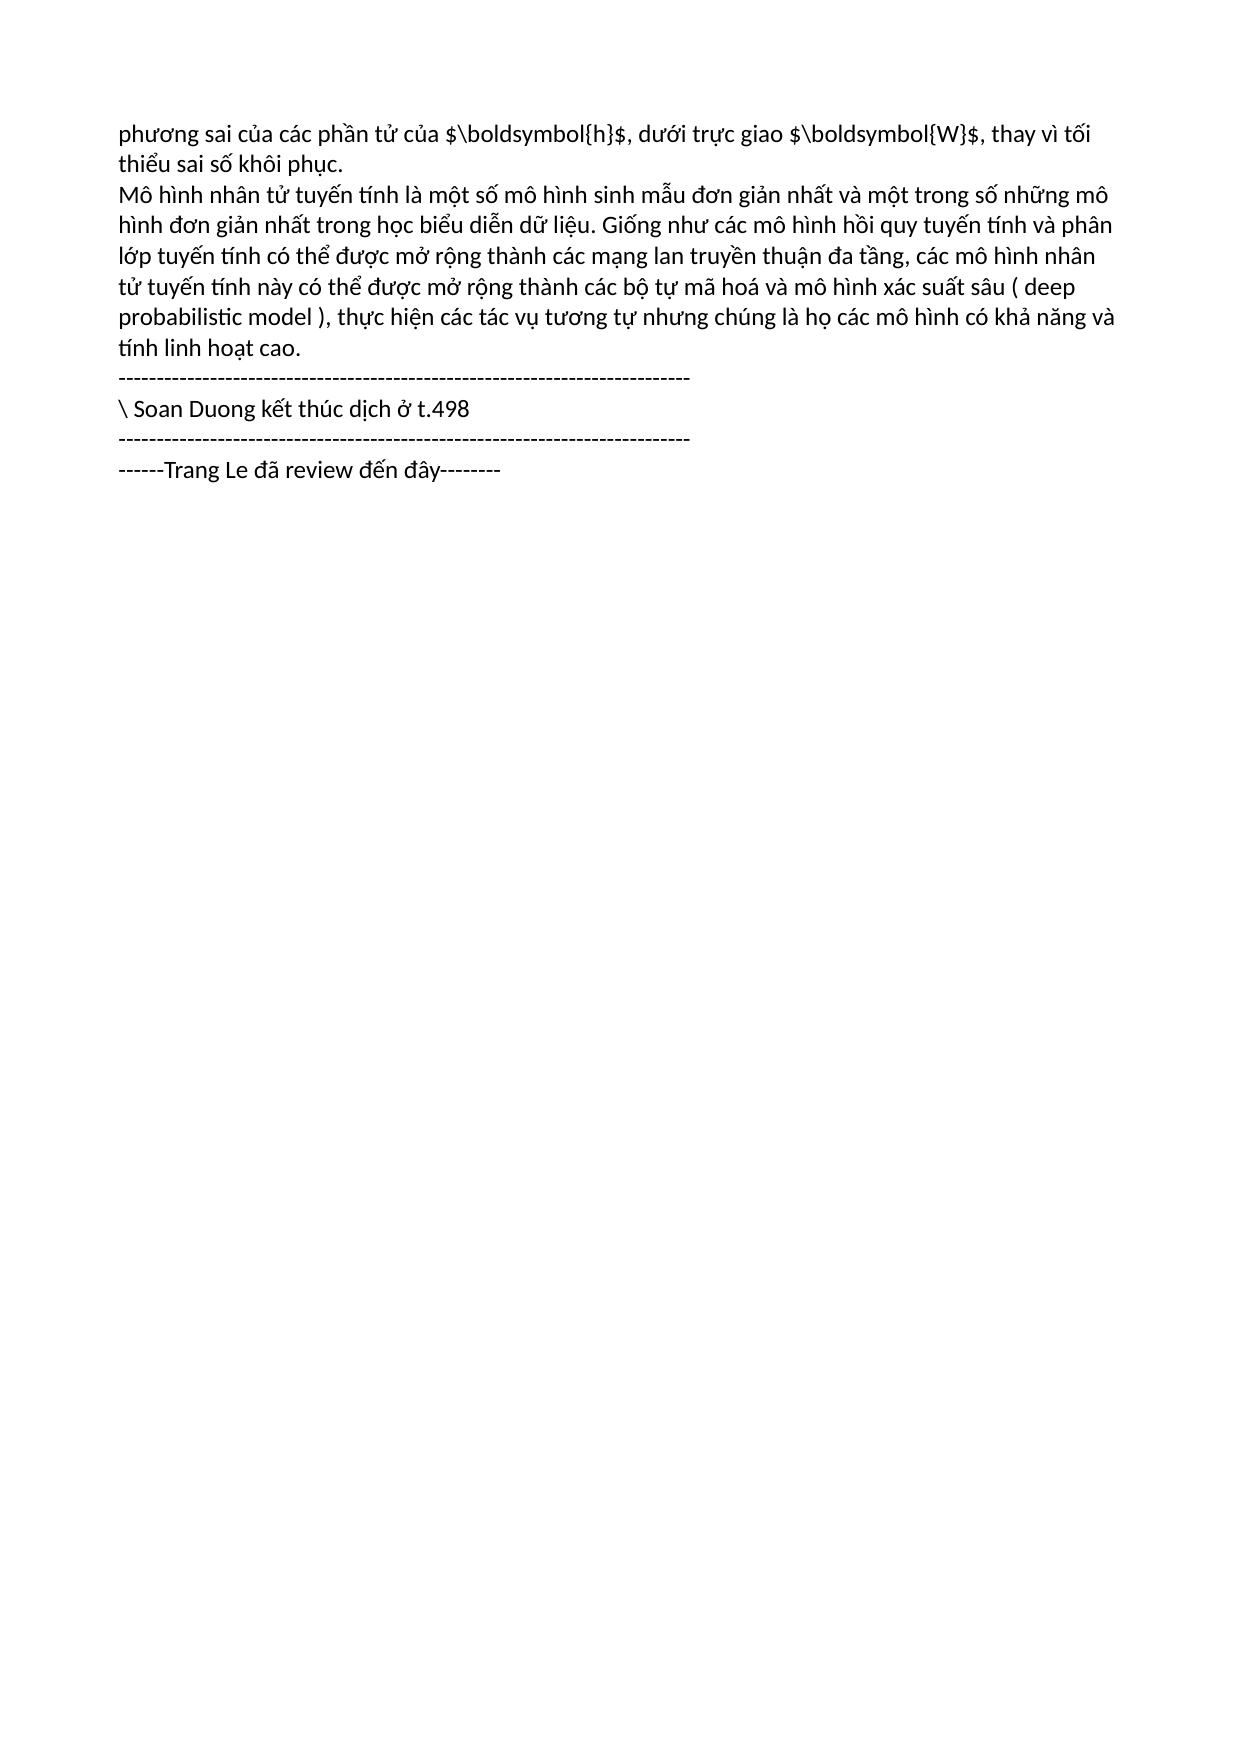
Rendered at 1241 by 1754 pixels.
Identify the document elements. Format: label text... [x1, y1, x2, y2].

text --------------------------------------------------------------------------- [118, 423, 1122, 454]
text phương sai của các phần tử của $\boldsymbol{h}$, dưới trực giao $\boldsymbol{W}$, thay vì tối thiểu sai số khôi phục. [118, 118, 1122, 179]
text ------Trang Le đã review đến đây-------- [118, 454, 1122, 484]
text --------------------------------------------------------------------------- [118, 362, 1122, 393]
text Mô hình nhân tử tuyến tính là một số mô hình sinh mẫu đơn giản nhất và một trong số những mô hình đơn giản nhất trong học biểu diễn dữ liệu. Giống như các mô hình hồi quy tuyến tính và phân lớp tuyến tính có thể được mở rộng thành các mạng lan truyền thuận đa tầng, các mô hình nhân tử tuyến tính này có thể được mở rộng thành các bộ tự mã hoá và mô hình xác suất sâu ( deep probabilistic model ), thực hiện các tác vụ tương tự nhưng chúng là họ các mô hình có khả năng và tính linh hoạt cao. [118, 179, 1122, 362]
text \ Soan Duong kết thúc dịch ở t.498 [118, 393, 1122, 423]
